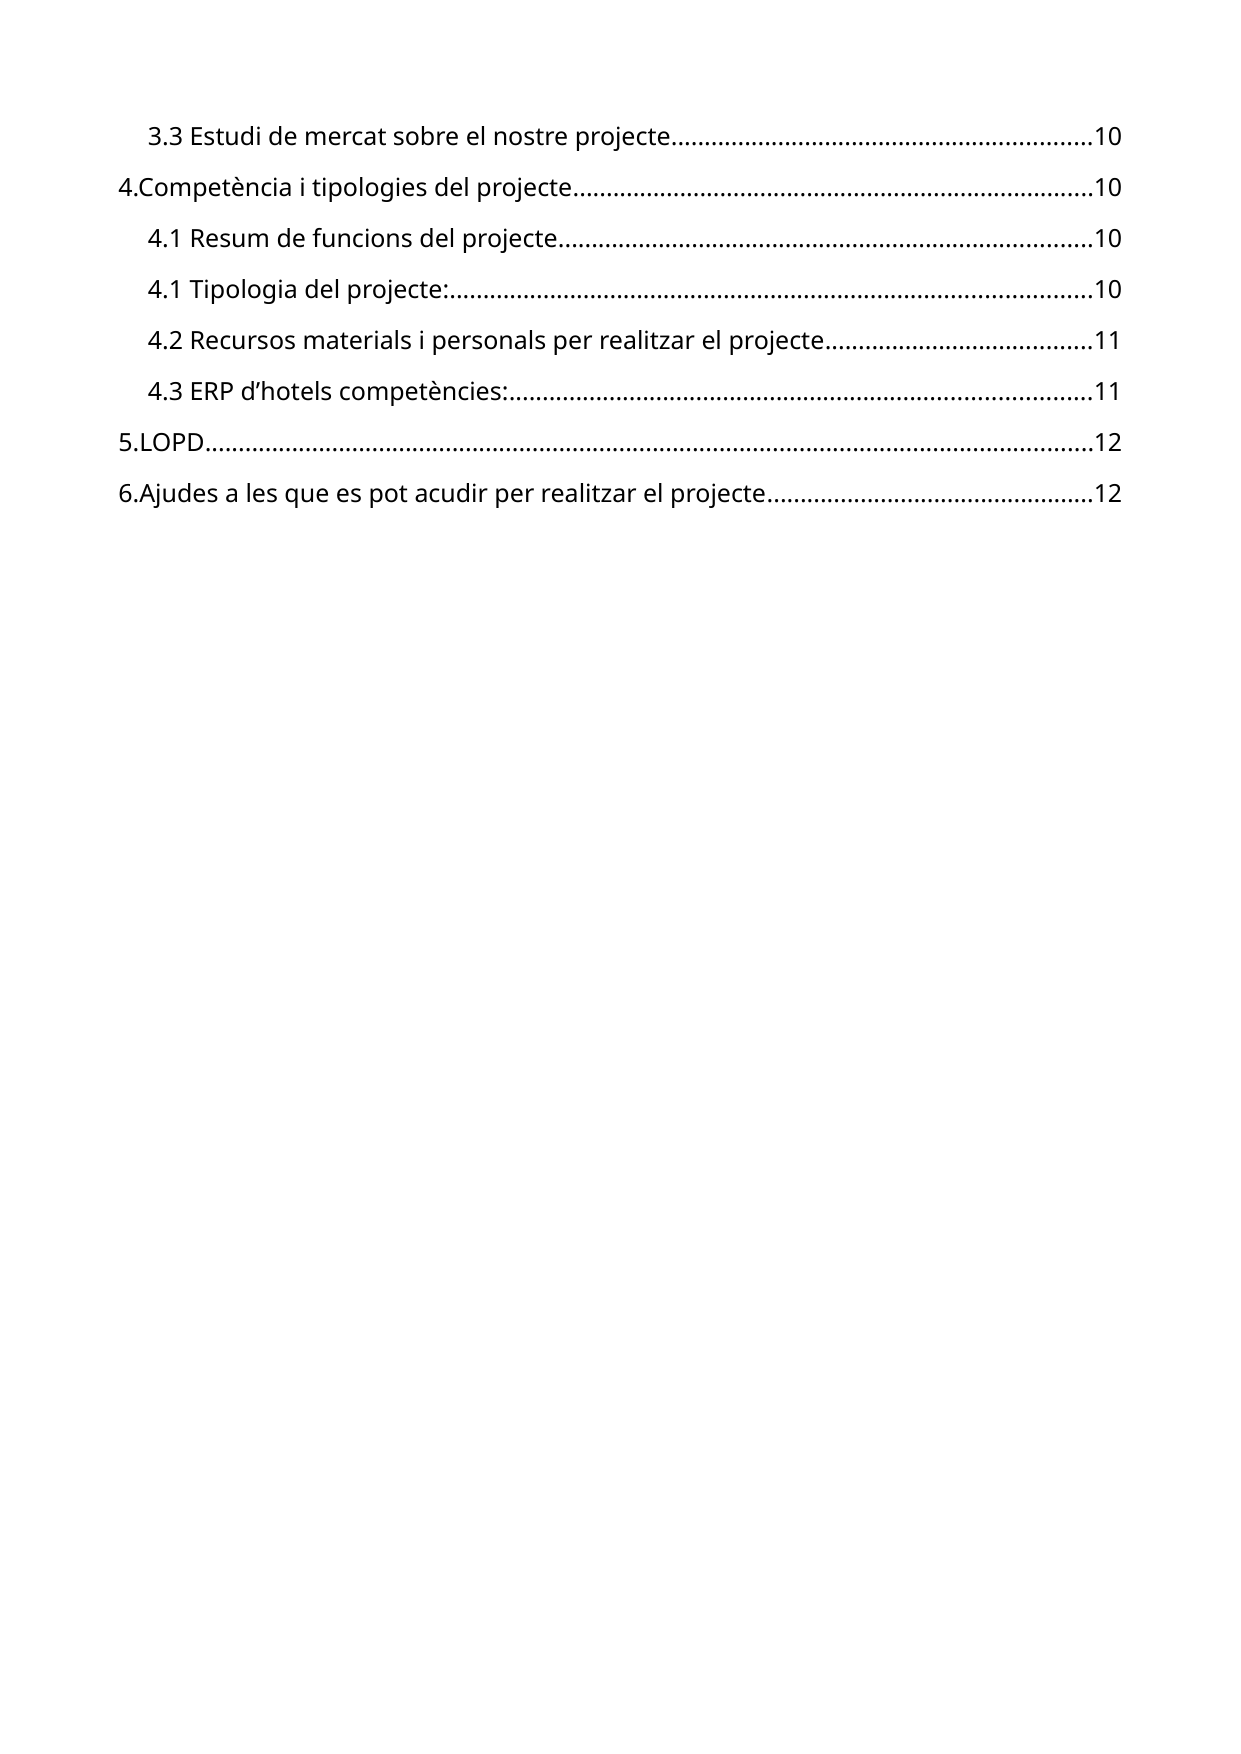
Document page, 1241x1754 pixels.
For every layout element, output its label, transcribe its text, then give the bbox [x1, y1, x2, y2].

text 4.3 ERP d’hotels competències: 11 [148, 373, 1122, 407]
text 5.LOPD 12 [118, 424, 1122, 458]
text 4.Competència i tipologies del projecte 10 [118, 169, 1122, 203]
text 4.1 Resum de funcions del projecte 10 [148, 220, 1122, 254]
text 6.Ajudes a les que es pot acudir per realitzar el projecte 12 [118, 475, 1122, 509]
text 4.1 Tipologia del projecte: 10 [148, 271, 1122, 305]
text 4.2 Recursos materials i personals per realitzar el projecte 11 [148, 322, 1122, 356]
text 3.3 Estudi de mercat sobre el nostre projecte 10 [148, 118, 1122, 152]
